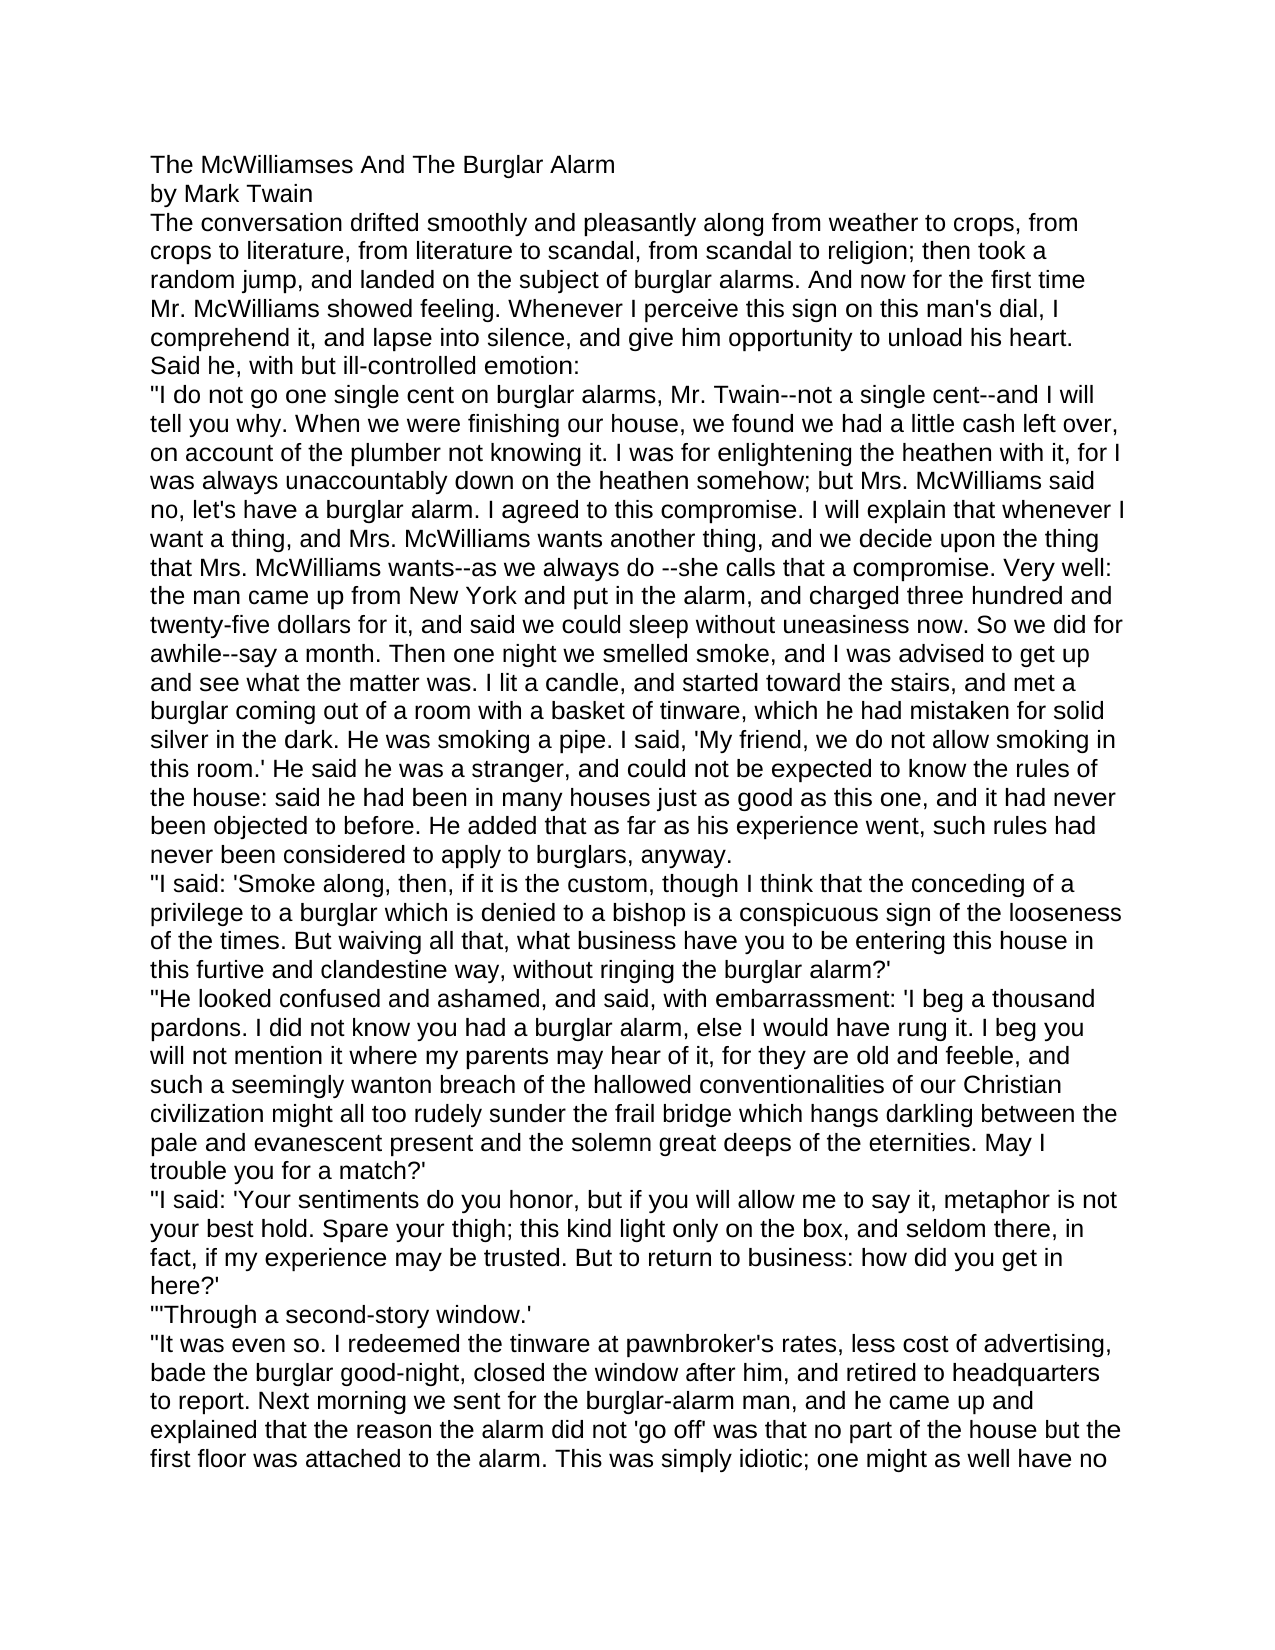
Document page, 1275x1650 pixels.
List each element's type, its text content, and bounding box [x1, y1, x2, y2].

text "It was even so. I redeemed the tinware at pawnbroker's rates, less cost of advertising, bade the burglar good-night, closed the window after him, and retired to headquarters to report. Next morning we sent for the burglar-alarm man, and he came up and explained that the reason the alarm did not 'go off' was that no part of the house but the first floor was attached to the alarm. This was simply idiotic; one might as well have no [150, 1329, 1125, 1472]
text The McWilliamses And The Burglar Alarm [150, 150, 1125, 179]
text "I do not go one single cent on burglar alarms, Mr. Twain--not a single cent--and I will tell you why. When we were finishing our house, we found we had a little cash left over, on account of the plumber not knowing it. I was for enlightening the heathen with it, for I was always unaccountably down on the heathen somehow; but Mrs. McWilliams said no, let's have a burglar alarm. I agreed to this compromise. I will explain that whenever I want a thing, and Mrs. McWilliams wants another thing, and we decide upon the thing that Mrs. McWilliams wants--as we always do --she calls that a compromise. Very well: the man came up from New York and put in the alarm, and charged three hundred and twenty-five dollars for it, and said we could sleep without uneasiness now. So we did for awhile--say a month. Then one night we smelled smoke, and I was advised to get up and see what the matter was. I lit a candle, and started toward the stairs, and met a burglar coming out of a room with a basket of tinware, which he had mistaken for solid silver in the dark. He was smoking a pipe. I said, 'My friend, we do not allow smoking in this room.' He said he was a stranger, and could not be expected to know the rules of the house: said he had been in many houses just as good as this one, and it had never been objected to before. He added that as far as his experience went, such rules had never been considered to apply to burglars, anyway. [150, 380, 1125, 869]
text by Mark Twain [150, 179, 1125, 207]
text "'Through a second-story window.' [150, 1300, 1125, 1329]
text "He looked confused and ashamed, and said, with embarrassment: 'I beg a thousand pardons. I did not know you had a burglar alarm, else I would have rung it. I beg you will not mention it where my parents may hear of it, for they are old and feeble, and such a seemingly wanton breach of the hallowed conventionalities of our Christian civilization might all too rudely sunder the frail bridge which hangs darkling between the pale and evanescent present and the solemn great deeps of the eternities. May I trouble you for a match?' [150, 984, 1125, 1185]
text The conversation drifted smoothly and pleasantly along from weather to crops, from crops to literature, from literature to scandal, from scandal to religion; then took a random jump, and landed on the subject of burglar alarms. And now for the first time Mr. McWilliams showed feeling. Whenever I perceive this sign on this man's dial, I comprehend it, and lapse into silence, and give him opportunity to unload his heart. Said he, with but ill-controlled emotion: [150, 207, 1125, 380]
text "I said: 'Smoke along, then, if it is the custom, though I think that the conceding of a privilege to a burglar which is denied to a bishop is a conspicuous sign of the looseness of the times. But waiving all that, what business have you to be entering this house in this furtive and clandestine way, without ringing the burglar alarm?' [150, 869, 1125, 984]
text "I said: 'Your sentiments do you honor, but if you will allow me to say it, metaphor is not your best hold. Spare your thigh; this kind light only on the box, and seldom there, in fact, if my experience may be trusted. But to return to business: how did you get in here?' [150, 1185, 1125, 1300]
